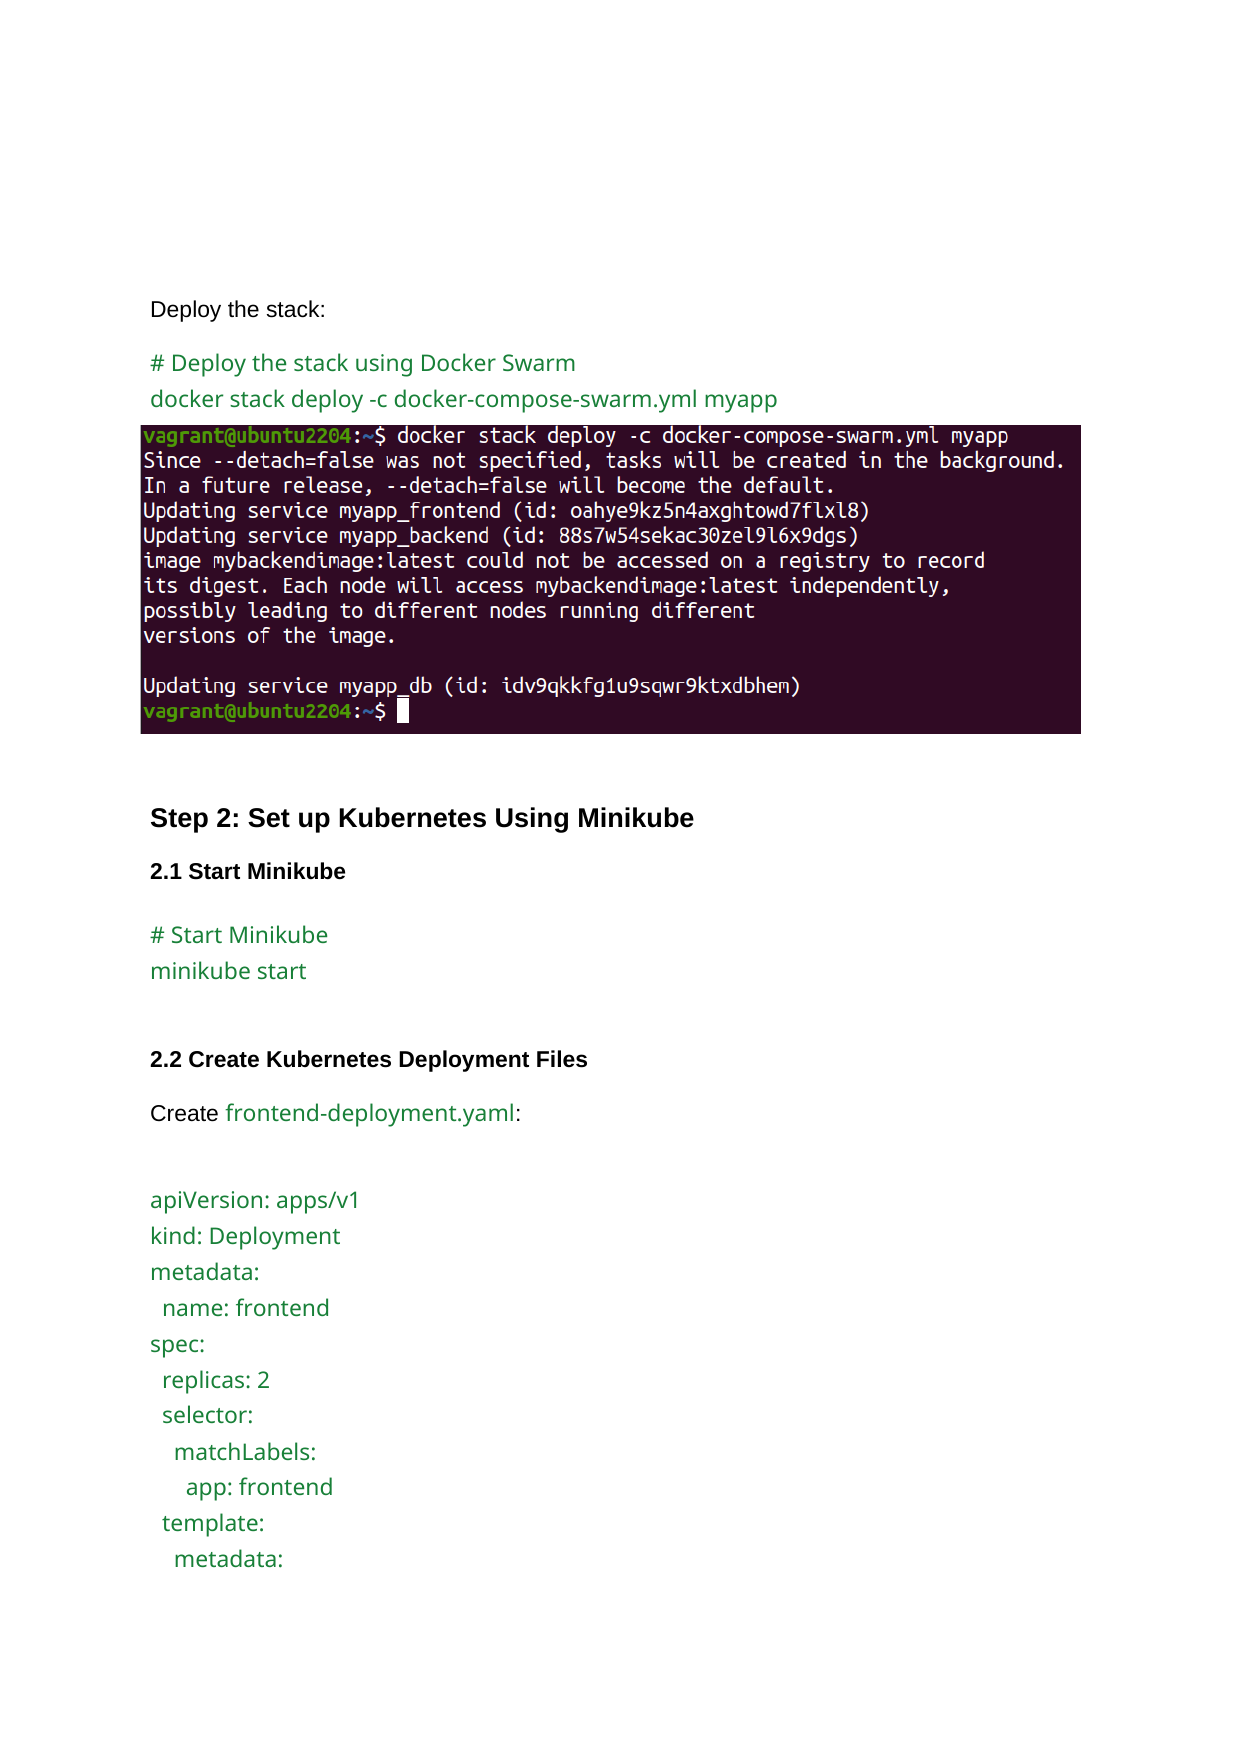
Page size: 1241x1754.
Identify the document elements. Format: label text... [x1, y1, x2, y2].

text replicas: 2 [150, 1363, 1090, 1395]
text # Start Minikube [150, 919, 1090, 950]
text matchLabels: [150, 1435, 1090, 1467]
subtitle 2.1 Start Minikube [150, 858, 1090, 884]
picture [140, 425, 1081, 734]
subtitle 2.2 Create Kubernetes Deployment Files [150, 1046, 1090, 1072]
text apiVersion: apps/v1 [150, 1184, 1090, 1215]
text metadata: [150, 1256, 1090, 1287]
text minikube start [150, 955, 1090, 986]
text selector: [150, 1399, 1090, 1431]
text Deploy the stack: [150, 296, 1090, 322]
text kind: Deployment [150, 1220, 1090, 1251]
text # Deploy the stack using Docker Swarm [150, 347, 1090, 378]
text Create frontend-deployment.yaml: [150, 1097, 1090, 1129]
text metadata: [150, 1543, 1090, 1574]
text template: [150, 1507, 1090, 1538]
subtitle Step 2: Set up Kubernetes Using Minikube [150, 802, 1090, 833]
text app: frontend [150, 1471, 1090, 1503]
text name: frontend [150, 1292, 1090, 1323]
text docker stack deploy -c docker-compose-swarm.yml myapp [150, 383, 1090, 414]
text spec: [150, 1328, 1090, 1359]
